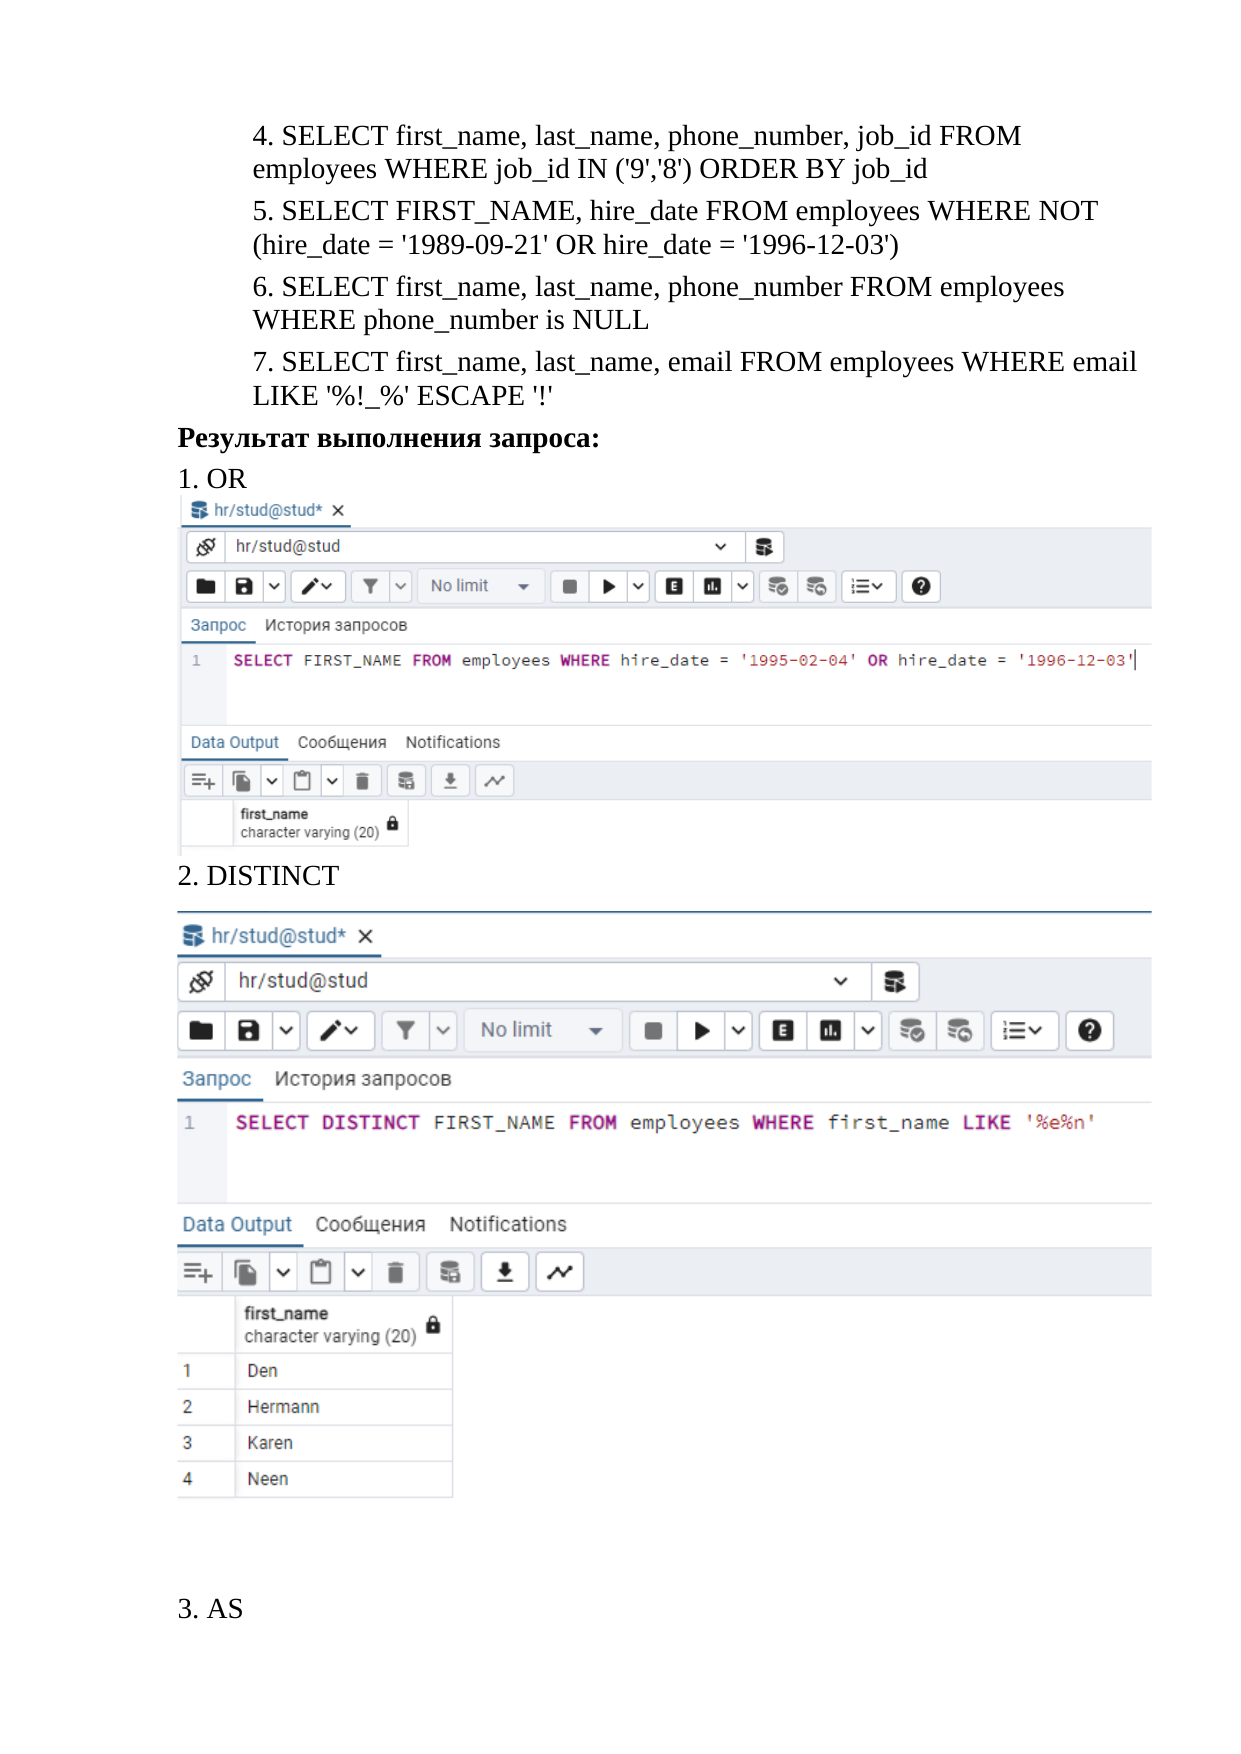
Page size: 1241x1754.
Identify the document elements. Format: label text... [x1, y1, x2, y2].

text 6. SELECT first_name, last_name, phone_number FROM employees WHERE phone_number is NULL [252, 269, 1152, 336]
picture [177, 495, 1152, 856]
text 2. DISTINCT [177, 856, 1152, 892]
picture [177, 911, 1152, 1517]
text 7. SELECT first_name, last_name, email FROM employees WHERE email LIKE '%!_%' ESCAPE '!' [252, 344, 1152, 411]
text 3. AS [177, 1592, 1152, 1625]
text 4. SELECT first_name, last_name, phone_number, job_id FROM employees WHERE job_id IN ('9','8') ORDER BY job_id [252, 118, 1152, 185]
text 5. SELECT FIRST_NAME, hire_date FROM employees WHERE NOT (hire_date = '1989-09-21' OR hire_date = '1996-12-03') [252, 193, 1152, 261]
text 1. OR [177, 462, 1152, 495]
text Результат выполнения запроса: [177, 420, 1152, 453]
